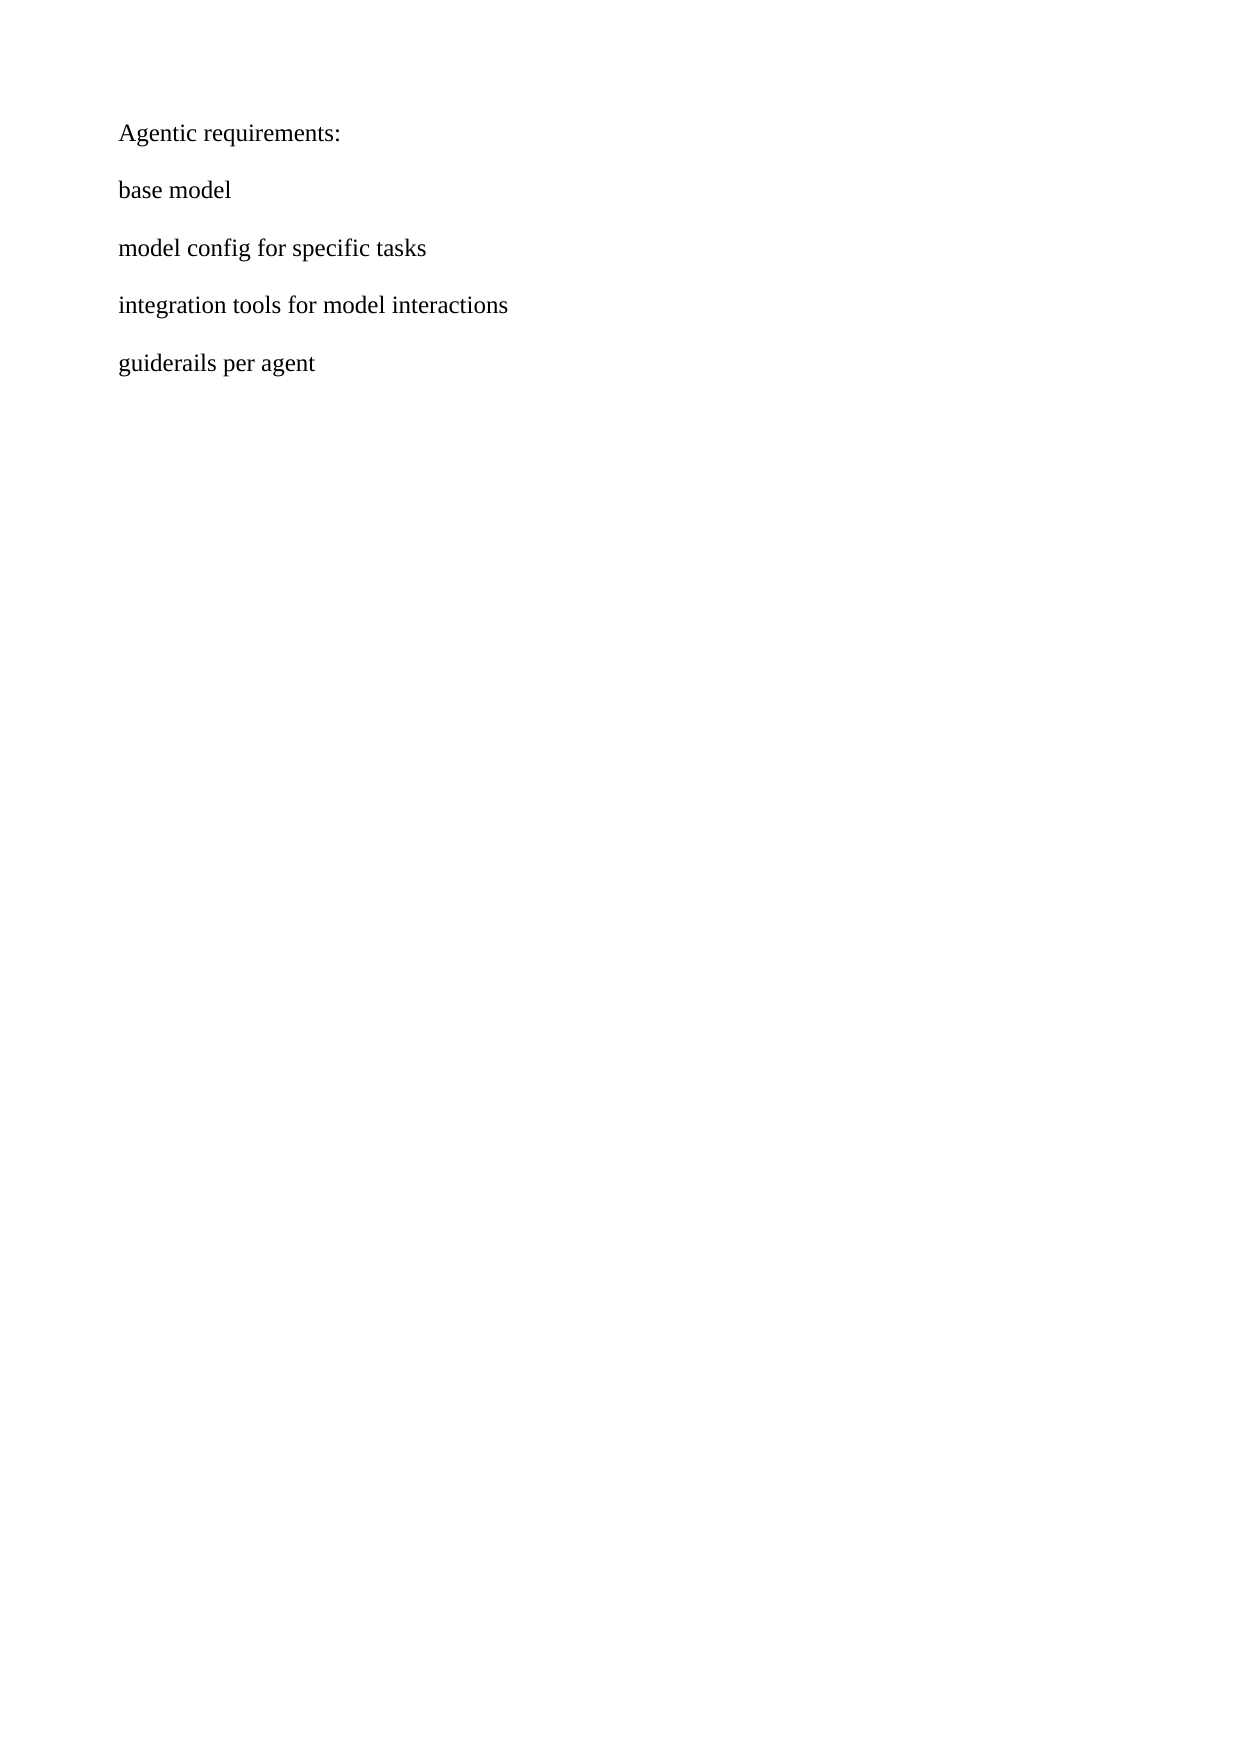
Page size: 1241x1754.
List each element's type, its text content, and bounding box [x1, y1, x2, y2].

text base model [118, 176, 1122, 204]
text guiderails per agent [118, 348, 1122, 377]
text integration tools for model interactions [118, 291, 1122, 319]
text Agentic requirements: [118, 118, 1122, 147]
text model config for specific tasks [118, 233, 1122, 262]
